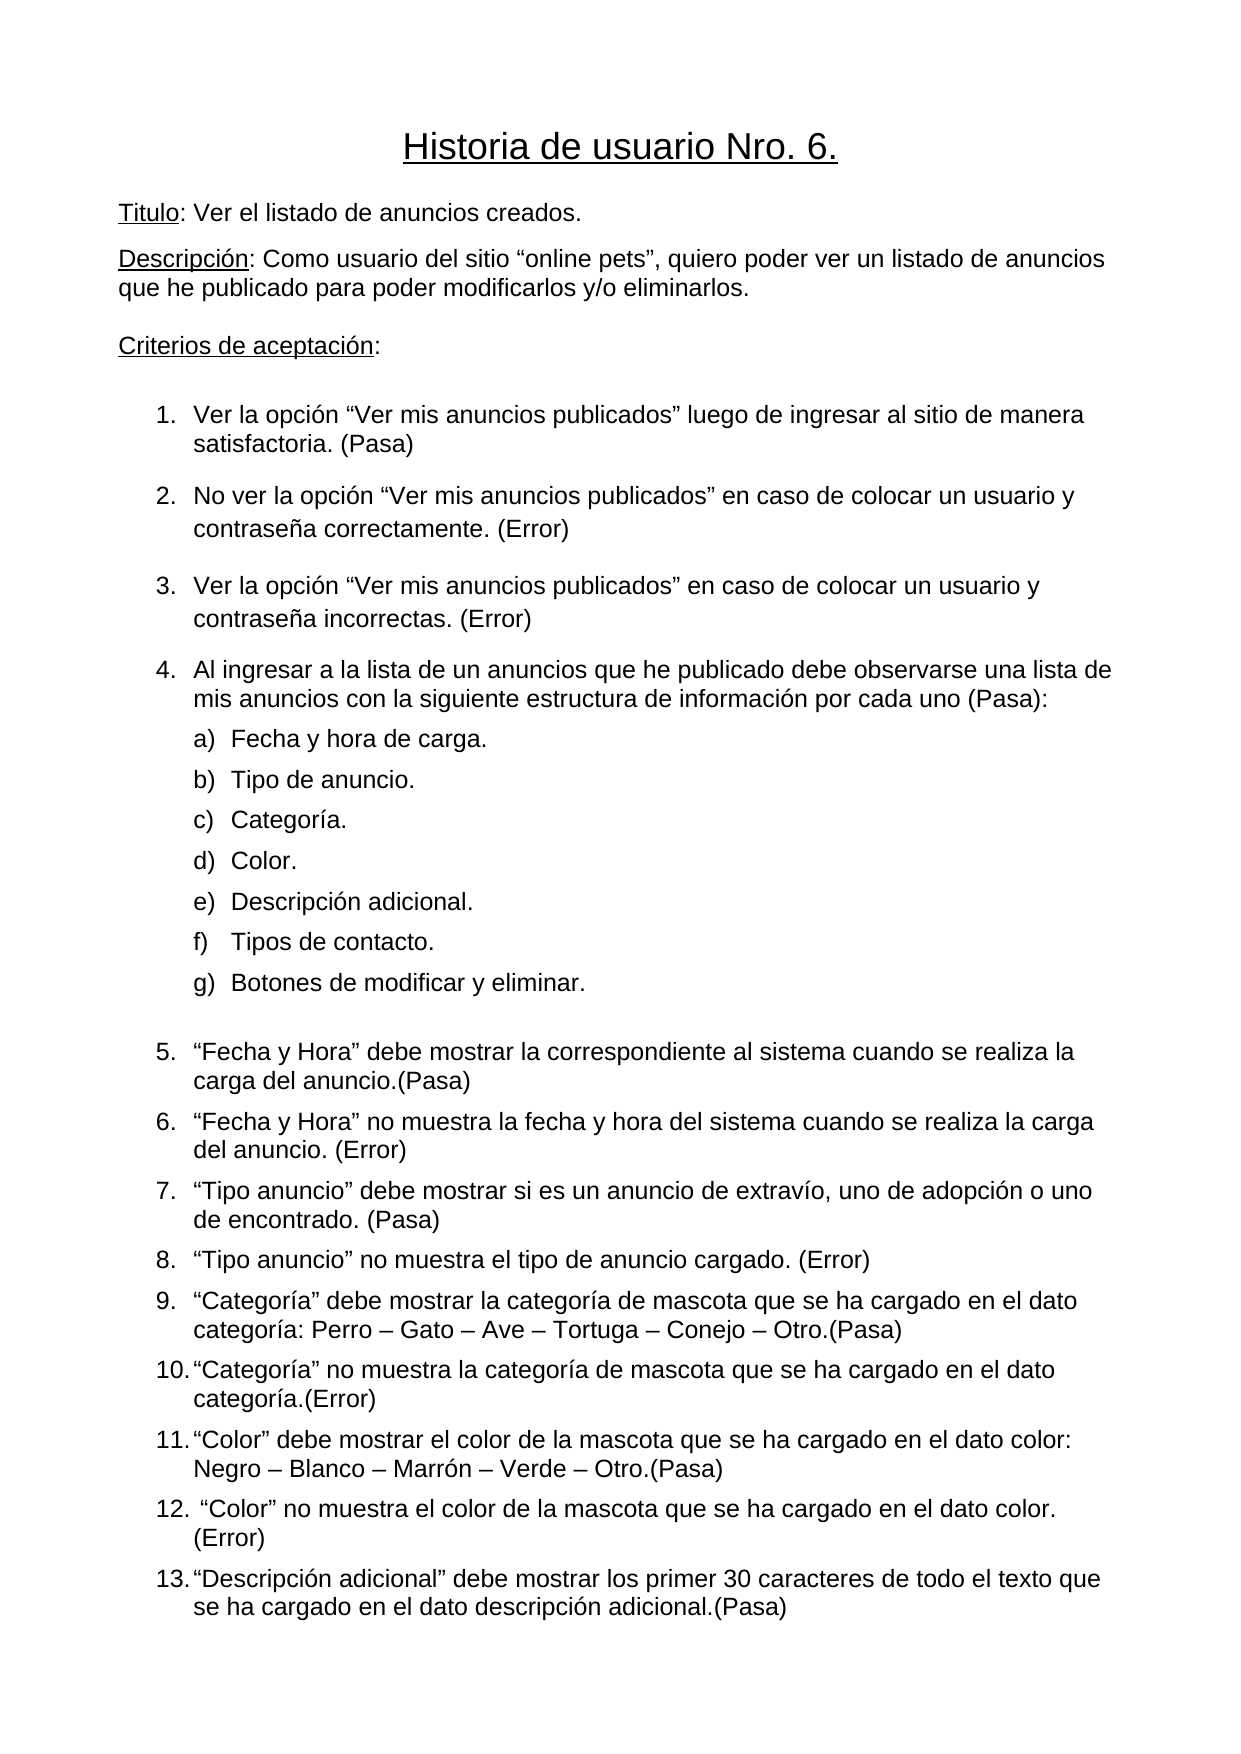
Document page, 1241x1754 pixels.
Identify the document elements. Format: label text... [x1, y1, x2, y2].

list Tipos de contacto. [193, 927, 1122, 956]
text Descripción: Como usuario del sitio “online pets”, quiero poder ver un listado de anuncios que he publicado para poder modificarlos y/o eliminarlos. [118, 244, 1122, 302]
subtitle Historia de usuario Nro. 6. [118, 124, 1122, 167]
list Descripción adicional. [193, 887, 1122, 916]
list Ver la opción “Ver mis anuncios publicados” en caso de colocar un usuario y contraseña incorrectas. (Error) [156, 571, 1122, 633]
list “Tipo anuncio” debe mostrar si es un anuncio de extravío, uno de adopción o uno de encontrado. (Pasa) [156, 1176, 1122, 1234]
list “Color” no muestra el color de la mascota que se ha cargado en el dato color.(Error) [156, 1494, 1122, 1552]
list Ver la opción “Ver mis anuncios publicados” luego de ingresar al sitio de manera satisfactoria. (Pasa) [156, 400, 1122, 457]
list Tipo de anuncio. [193, 765, 1122, 794]
list “Tipo anuncio” no muestra el tipo de anuncio cargado. (Error) [156, 1246, 1122, 1274]
list Al ingresar a la lista de un anuncios que he publicado debe observarse una lista de mis anuncios con la siguiente estructura de información por cada uno (Pasa): [156, 655, 1122, 712]
list “Descripción adicional” debe mostrar los primer 30 caracteres de todo el texto que se ha cargado en el dato descripción adicional.(Pasa) [156, 1564, 1122, 1621]
list “Color” debe mostrar el color de la mascota que se ha cargado en el dato color: Negro – Blanco – Marrón – Verde – Otro.(Pasa) [156, 1425, 1122, 1482]
list Fecha y hora de carga. [193, 724, 1122, 753]
list “Fecha y Hora” no muestra la fecha y hora del sistema cuando se realiza la carga del anuncio. (Error) [156, 1107, 1122, 1164]
list Categoría. [193, 806, 1122, 834]
text Criterios de aceptación: [118, 331, 1122, 359]
list Botones de modificar y eliminar. [193, 968, 1122, 997]
list “Categoría” debe mostrar la categoría de mascota que se ha cargado en el dato categoría: Perro – Gato – Ave – Tortuga – Conejo – Otro.(Pasa) [156, 1286, 1122, 1344]
list Color. [193, 846, 1122, 875]
text Titulo: Ver el listado de anuncios creados. [118, 198, 1122, 227]
list “Fecha y Hora” debe mostrar la correspondiente al sistema cuando se realiza la carga del anuncio.(Pasa) [156, 1037, 1122, 1095]
list “Categoría” no muestra la categoría de mascota que se ha cargado en el dato categoría.(Error) [156, 1356, 1122, 1413]
list No ver la opción “Ver mis anuncios publicados” en caso de colocar un usuario y contraseña correctamente. (Error) [156, 481, 1122, 543]
